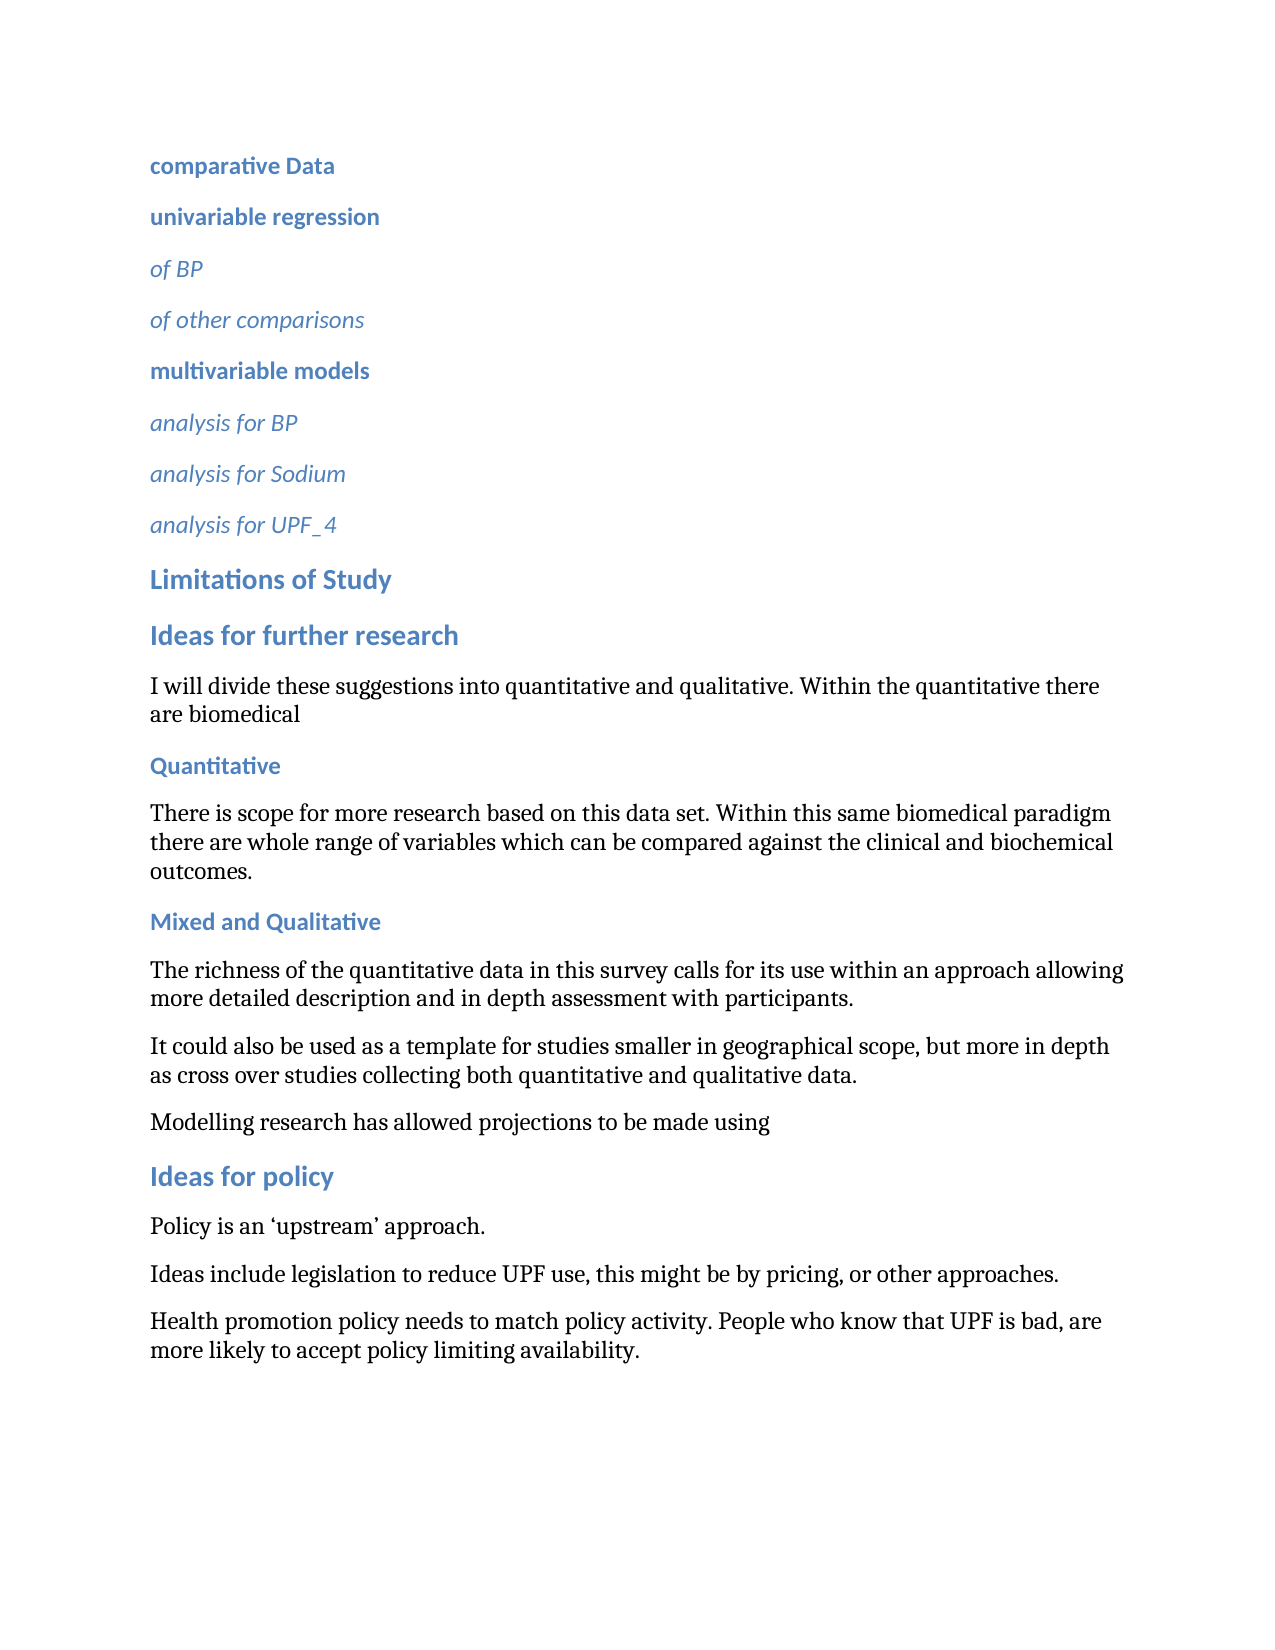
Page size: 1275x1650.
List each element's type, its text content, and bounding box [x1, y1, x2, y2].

subtitle analysis for UPF_4 [150, 509, 1125, 540]
subtitle Ideas for further research [150, 617, 1125, 653]
subtitle Ideas for policy [150, 1158, 1125, 1193]
text I will divide these suggestions into quantitative and qualitative. Within the quantitative there are biomedical [150, 672, 1125, 729]
subtitle univariable regression [150, 201, 1125, 232]
text Ideas include legislation to reduce UPF use, this might be by pricing, or other approaches. [150, 1259, 1125, 1288]
text There is scope for more research based on this data set. Within this same biomedical paradigm there are whole range of variables which can be compared against the clinical and biochemical outcomes. [150, 799, 1125, 886]
subtitle of other comparisons [150, 304, 1125, 334]
subtitle Limitations of Study [150, 561, 1125, 596]
text The richness of the quantitative data in this survey calls for its use within an approach allowing more detailed description and in depth assessment with participants. [150, 956, 1125, 1013]
subtitle analysis for BP [150, 407, 1125, 437]
text Policy is an ‘upstream’ approach. [150, 1212, 1125, 1241]
subtitle multivariable models [150, 355, 1125, 386]
text Health promotion policy needs to match policy activity. People who know that UPF is bad, are more likely to accept policy limiting availability. [150, 1307, 1125, 1364]
subtitle of BP [150, 253, 1125, 283]
subtitle analysis for Sodium [150, 458, 1125, 489]
subtitle Mixed and Qualitative [150, 906, 1125, 937]
subtitle comparative Data [150, 150, 1125, 181]
subtitle Quantitative [150, 750, 1125, 781]
text Modelling research has allowed projections to be made using [150, 1108, 1125, 1137]
text It could also be used as a template for studies smaller in geographical scope, but more in depth as cross over studies collecting both quantitative and qualitative data. [150, 1032, 1125, 1089]
